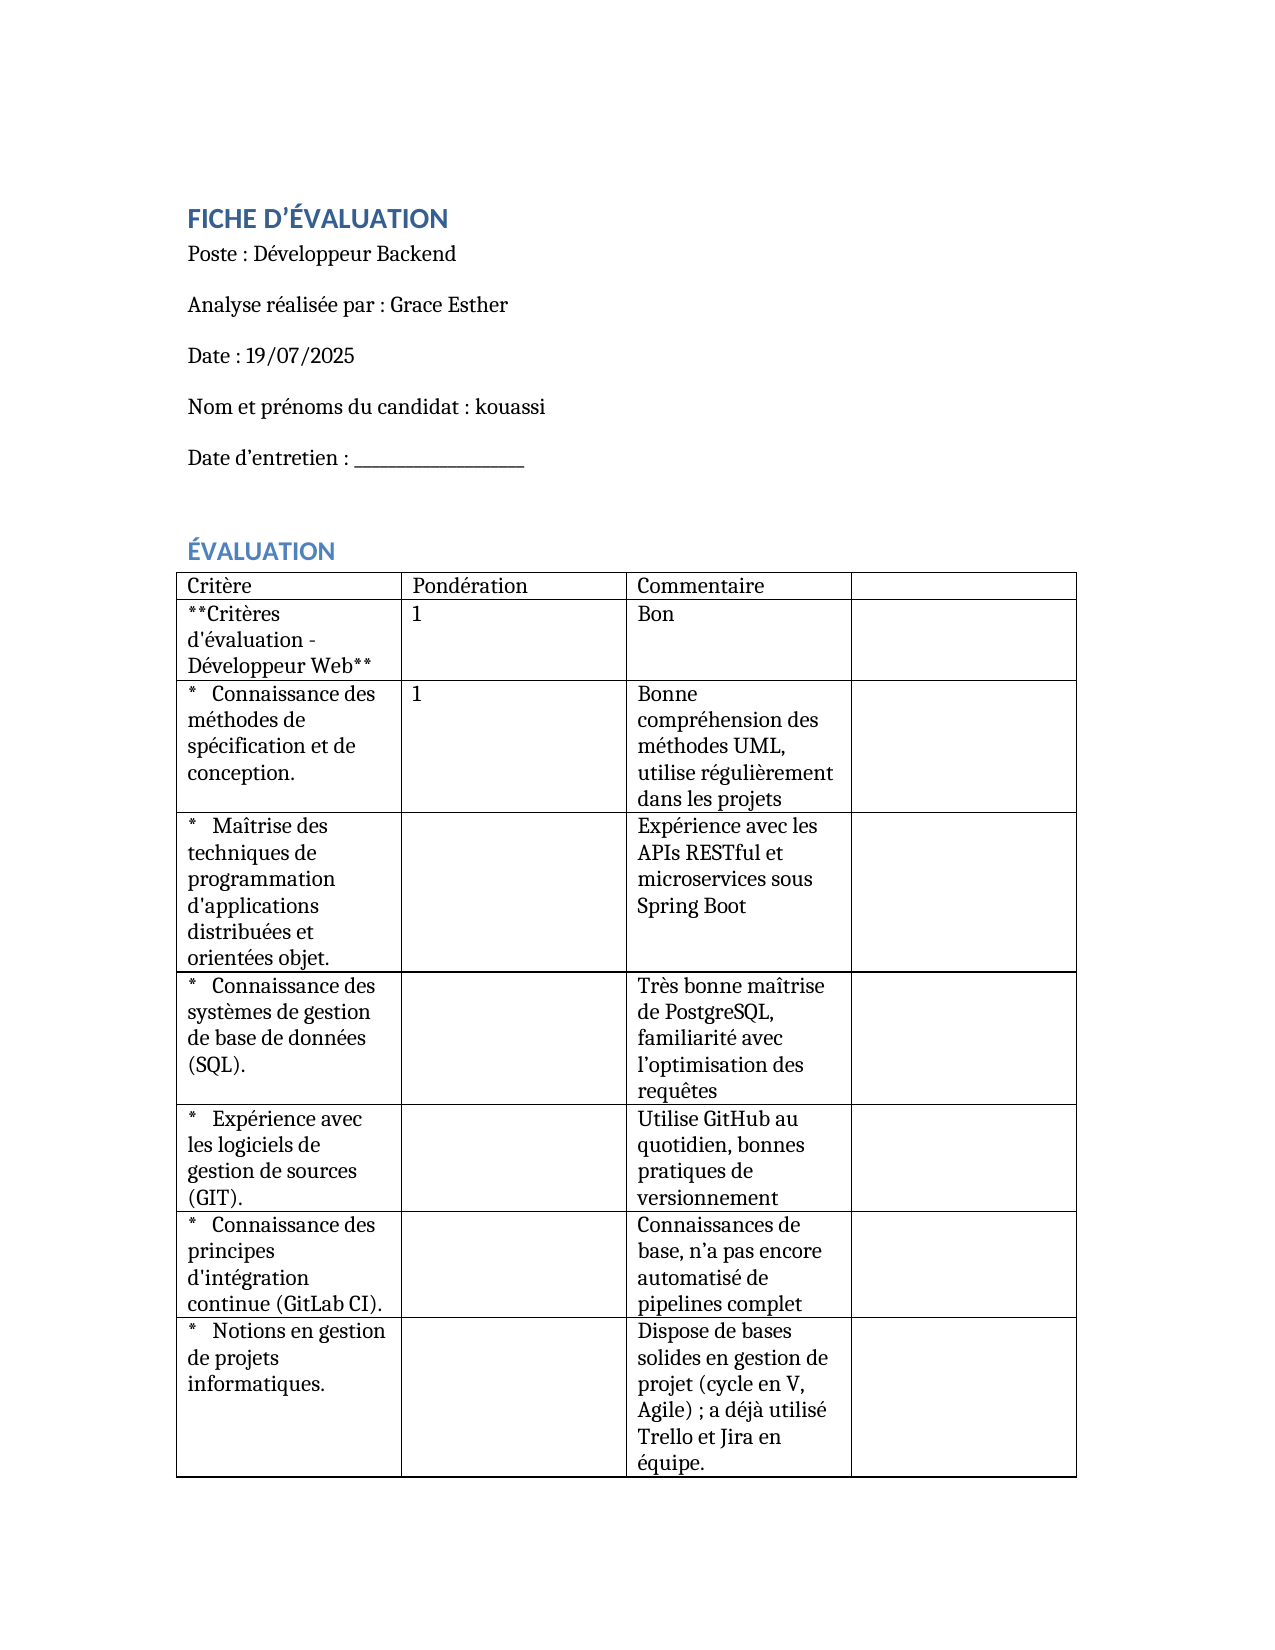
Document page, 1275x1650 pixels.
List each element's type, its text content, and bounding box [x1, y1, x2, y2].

table_cell Bonne compréhension des méthodes UML, utilise régulièrement dans les projets [627, 681, 851, 812]
table_cell [402, 973, 626, 1104]
table_cell [402, 1105, 626, 1211]
text Date : 19/07/2025 [187, 343, 1087, 369]
text Nom et prénoms du candidat : kouassi [187, 394, 1087, 420]
text Date d’entretien : ____________________ [187, 445, 1087, 471]
text Analyse réalisée par : Grace Esther [187, 292, 1087, 318]
table_cell Bon [627, 600, 851, 679]
table_cell [852, 973, 1076, 1104]
table_cell Dispose de bases solides en gestion de projet (cycle en V, Agile) ; a déjà utilisé Trello et Jira en équipe. [627, 1318, 851, 1476]
table_header Critère [177, 573, 401, 599]
subtitle ÉVALUATION [187, 496, 1087, 567]
table_cell **Critères d'évaluation - Développeur Web** [177, 600, 401, 679]
subtitle FICHE D’ÉVALUATION [187, 200, 1087, 236]
table_cell Connaissances de base, n’a pas encore automatisé de pipelines complet [627, 1212, 851, 1317]
table_cell * Expérience avec les logiciels de gestion de sources (GIT). [177, 1105, 401, 1211]
table_cell [852, 600, 1076, 679]
table_cell * Connaissance des principes d'intégration continue (GitLab CI). [177, 1212, 401, 1317]
text Poste : Développeur Backend [187, 241, 1087, 267]
table_cell * Notions en gestion de projets informatiques. [177, 1318, 401, 1476]
table_cell [852, 813, 1076, 971]
table_cell 1 [402, 600, 626, 679]
table_cell * Connaissance des méthodes de spécification et de conception. [177, 681, 401, 812]
table_cell [852, 681, 1076, 812]
table_cell [852, 1105, 1076, 1211]
table_cell Expérience avec les APIs RESTful et microservices sous Spring Boot [627, 813, 851, 971]
table_cell Très bonne maîtrise de PostgreSQL, familiarité avec l’optimisation des requêtes [627, 973, 851, 1104]
table_cell [852, 1318, 1076, 1476]
table_cell [852, 1212, 1076, 1317]
table_header Pondération [402, 573, 626, 599]
table_header Commentaire [627, 573, 851, 599]
table_cell [402, 1212, 626, 1317]
table_cell * Maîtrise des techniques de programmation d'applications distribuées et orientées objet. [177, 813, 401, 971]
table_cell * Connaissance des systèmes de gestion de base de données (SQL). [177, 973, 401, 1104]
table_cell 1 [402, 681, 626, 812]
table_cell [402, 813, 626, 971]
table_cell Utilise GitHub au quotidien, bonnes pratiques de versionnement [627, 1105, 851, 1211]
table_cell [402, 1318, 626, 1476]
table_header [852, 573, 1076, 599]
